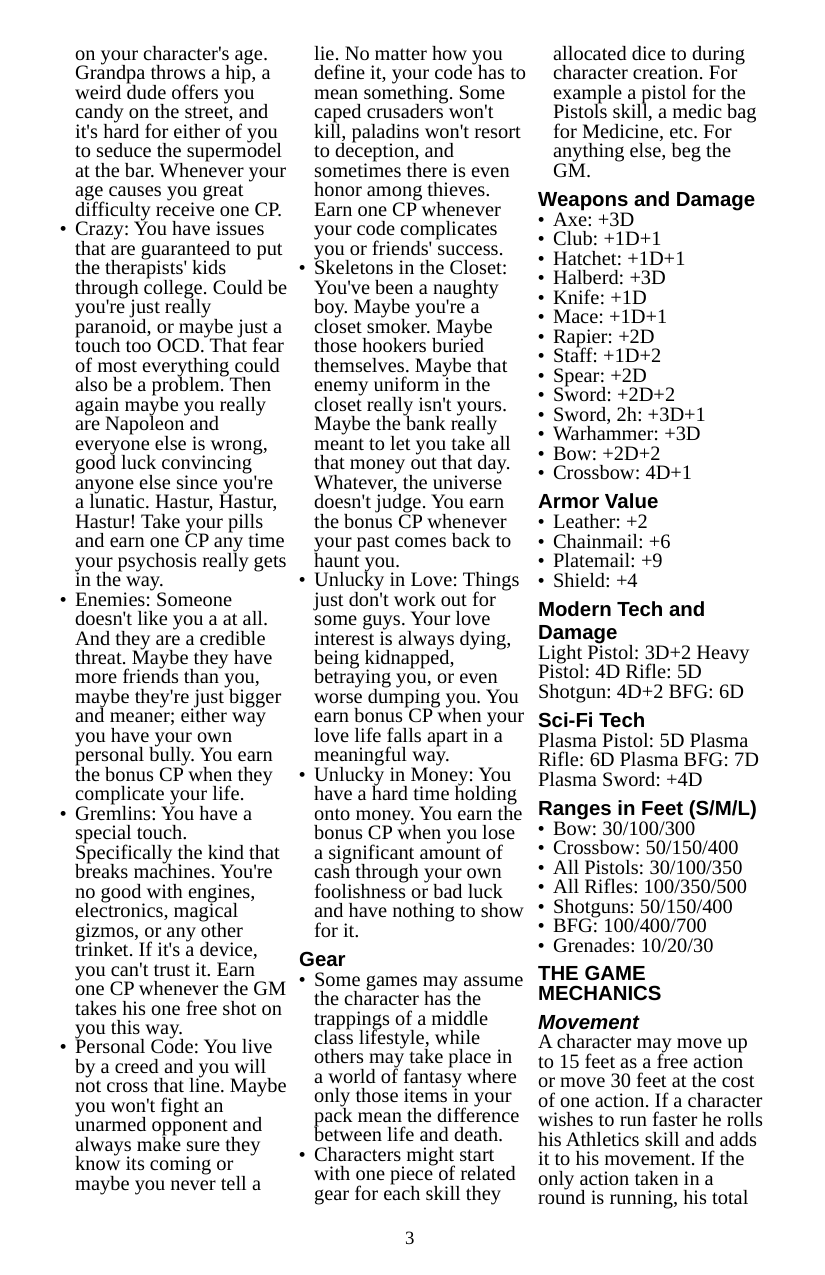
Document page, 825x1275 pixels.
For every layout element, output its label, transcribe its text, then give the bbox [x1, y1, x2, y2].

list Crossbow: 50/150/400 [538, 839, 765, 859]
list BFG: 100/400/700 [538, 917, 765, 937]
subtitle Ranges in Feet (S/M/L) [538, 796, 765, 820]
list Spear: +2D [538, 367, 765, 386]
subtitle Modern Tech and Damage [538, 597, 765, 644]
list All Pistols: 30/100/350 [538, 859, 765, 878]
list Characters might start with one piece of related gear for each skill they [299, 1146, 526, 1204]
list Grenades: 10/20/30 [538, 937, 765, 956]
list Halberd: +3D [538, 269, 765, 289]
subtitle Movement [538, 1010, 765, 1033]
list allocated dice to during character creation. For example a pistol for the Pistols skill, a medic bag for Medicine, etc. For anything else, beg the GM. [538, 45, 765, 181]
list Club: +1D+1 [538, 230, 765, 250]
list Shotguns: 50/150/400 [538, 898, 765, 917]
subtitle Gear [299, 947, 526, 971]
list Hatchet: +1D+1 [538, 250, 765, 269]
list Gremlins: You have a special touch. Specifically the kind that breaks machines. You're no good with engines, electronics, magical gizmos, or any other trinket. If it's a device, you can't trust it. Earn one CP whenever the GM takes his one free shot on you this way. [60, 805, 287, 1038]
text Light Pistol: 3D+2 Heavy Pistol: 4D Rifle: 5D Shotgun: 4D+2 BFG: 6D [538, 644, 765, 702]
list Shield: +4 [538, 571, 765, 591]
list Unlucky in Money: You have a hard time holding onto money. You earn the bonus CP when you lose a significant amount of cash through your own foolishness or bad luck and have nothing to show for it. [299, 766, 526, 941]
list Platemail: +9 [538, 552, 765, 571]
list Warhammer: +3D [538, 425, 765, 444]
list Axe: +3D [538, 211, 765, 230]
subtitle Weapons and Damage [538, 187, 765, 211]
list Sword, 2h: +3D+1 [538, 406, 765, 425]
list Leather: +2 [538, 513, 765, 532]
text A character may move up to 15 feet as a free action or move 30 feet at the cost of one action. If a character wishes to run faster he rolls his Athletics skill and adds it to his movement. If the only action taken in a round is running, his total [538, 1033, 765, 1209]
list Sword: +2D+2 [538, 386, 765, 406]
list on your character's age. Grandpa throws a hip, a weird dude offers you candy on the street, and it's hard for either of you to seduce the supermodel at the bar. Whenever your age causes you great difficulty receive one CP. [60, 45, 287, 220]
list Staff: +1D+2 [538, 347, 765, 367]
list Rapier: +2D [538, 328, 765, 347]
list Personal Code: You live by a creed and you will not cross that line. Maybe you won't fight an unarmed opponent and always make sure they know its coming or maybe you never tell a [60, 1038, 287, 1194]
subtitle Sci-Fi Tech [538, 708, 765, 732]
list Enemies: Someone doesn't like you a at all. And they are a credible threat. Maybe they have more friends than you, maybe they're just bigger and meaner; either way you have your own personal bully. You earn the bonus CP when they complicate your life. [60, 590, 287, 805]
list Unlucky in Love: Things just don't work out for some guys. Your love interest is always dying, being kidnapped, betraying you, or even worse dumping you. You earn bonus CP when your love life falls apart in a meaningful way. [299, 571, 526, 766]
list Bow: +2D+2 [538, 444, 765, 464]
list Some games may assume the character has the trappings of a middle class lifestyle, while others may take place in a world of fantasy where only those items in your pack mean the difference between life and death. [299, 971, 526, 1146]
list Chainmail: +6 [538, 532, 765, 552]
list All Rifles: 100/350/500 [538, 878, 765, 898]
subtitle Armor Value [538, 489, 765, 513]
list Crazy: You have issues that are guaranteed to put the therapists' kids through college. Could be you're just really paranoid, or maybe just a touch too OCD. That fear of most everything could also be a problem. Then again maybe you really are Napoleon and everyone else is wrong, good luck convincing anyone else since you're a lunatic. Hastur, Hastur, Hastur! Take your pills and earn one CP any time your psychosis really gets in the way. [60, 220, 287, 590]
list Skeletons in the Closet: You've been a naughty boy. Maybe you're a closet smoker. Maybe those hookers buried themselves. Maybe that enemy uniform in the closet really isn't yours. Maybe the bank really meant to let you take all that money out that day. Whatever, the universe doesn't judge. You earn the bonus CP whenever your past comes back to haunt you. [299, 259, 526, 571]
subtitle The Game Mechanics [538, 965, 765, 1004]
text Plasma Pistol: 5D Plasma Rifle: 6D Plasma BFG: 7D Plasma Sword: +4D [538, 732, 765, 790]
list lie. No matter how you define it, your code has to mean something. Some caped crusaders won't kill, paladins won't resort to deception, and sometimes there is even honor among thieves. Earn one CP whenever your code complicates you or friends' success. [299, 45, 526, 259]
list Crossbow: 4D+1 [538, 464, 765, 483]
list Bow: 30/100/300 [538, 820, 765, 839]
list Mace: +1D+1 [538, 308, 765, 328]
list Knife: +1D [538, 289, 765, 308]
